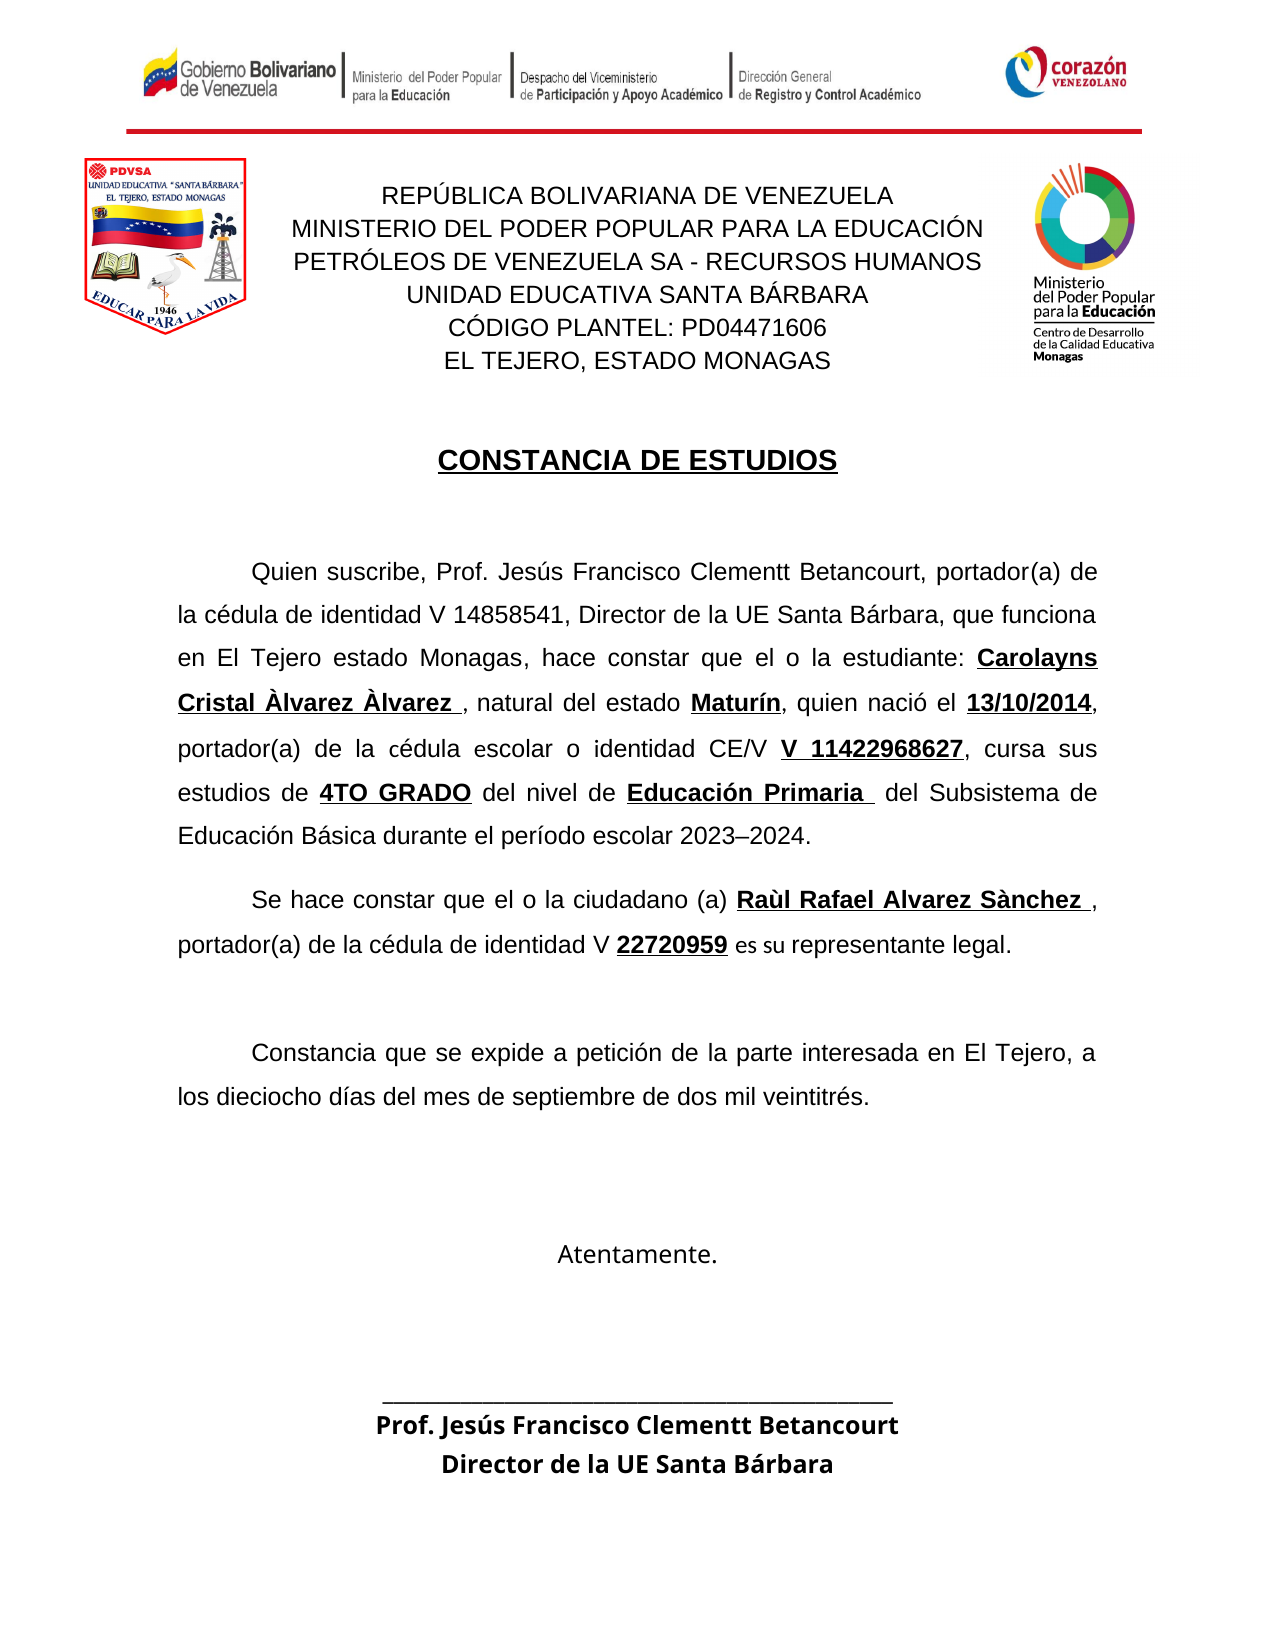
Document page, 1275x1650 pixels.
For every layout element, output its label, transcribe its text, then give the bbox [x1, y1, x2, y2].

text UNIDAD EDUCATIVA SANTA BÁRBARA [252, 280, 978, 308]
subtitle CONSTANCIA DE ESTUDIOS [177, 443, 1098, 476]
text Constancia que se expide a petición de la parte interesada en El Tejero, a los dieciocho días del mes de septiembre de dos mil veintitrés. [177, 1038, 1098, 1110]
subtitle MINISTERIO DEL PODER POPULAR PARA LA EDUCACIÓN [252, 214, 978, 242]
text Atentamente. [177, 1237, 1098, 1271]
text CÓDIGO PLANTEL: PD04471606 [177, 313, 978, 341]
subtitle PETRÓLEOS DE VENEZUELA SA - RECURSOS HUMANOS [252, 247, 978, 275]
text EL TEJERO, ESTADO MONAGAS [177, 346, 978, 374]
text ______________________________________________ [177, 1373, 1098, 1407]
subtitle REPÚBLICA BOLIVARIANA DE VENEZUELA [252, 181, 978, 209]
text Director de la UE Santa Bárbara [177, 1447, 1098, 1481]
text Se hace constar que el o la ciudadano (a) Raùl Rafael Alvarez Sànchez , portador(a) de la cédula de identidad V 22720959 es su representante legal. [177, 885, 1098, 959]
picture [126, 11, 1142, 134]
picture [978, 153, 1200, 377]
text Prof. Jesús Francisco Clementt Betancourt [177, 1407, 1098, 1441]
picture [79, 158, 252, 335]
text Quien suscribe, Prof. Jesús Francisco Clementt Betancourt, portador(a) de la cédula de identidad V 14858541, Director de la UE Santa Bárbara, que funciona en El Tejero estado Monagas, hace constar que el o la estudiante: Carolayns Cristal Àlvarez Àlvarez , natural del estado Maturín, quien nació el 13/10/2014, portador(a) de la cédula escolar o identidad CE/V V 11422968627, cursa sus estudios de 4TO GRADO del nivel de Educación Primaria del Subsistema de Educación Básica durante el período escolar 2023–2024. [177, 557, 1098, 849]
